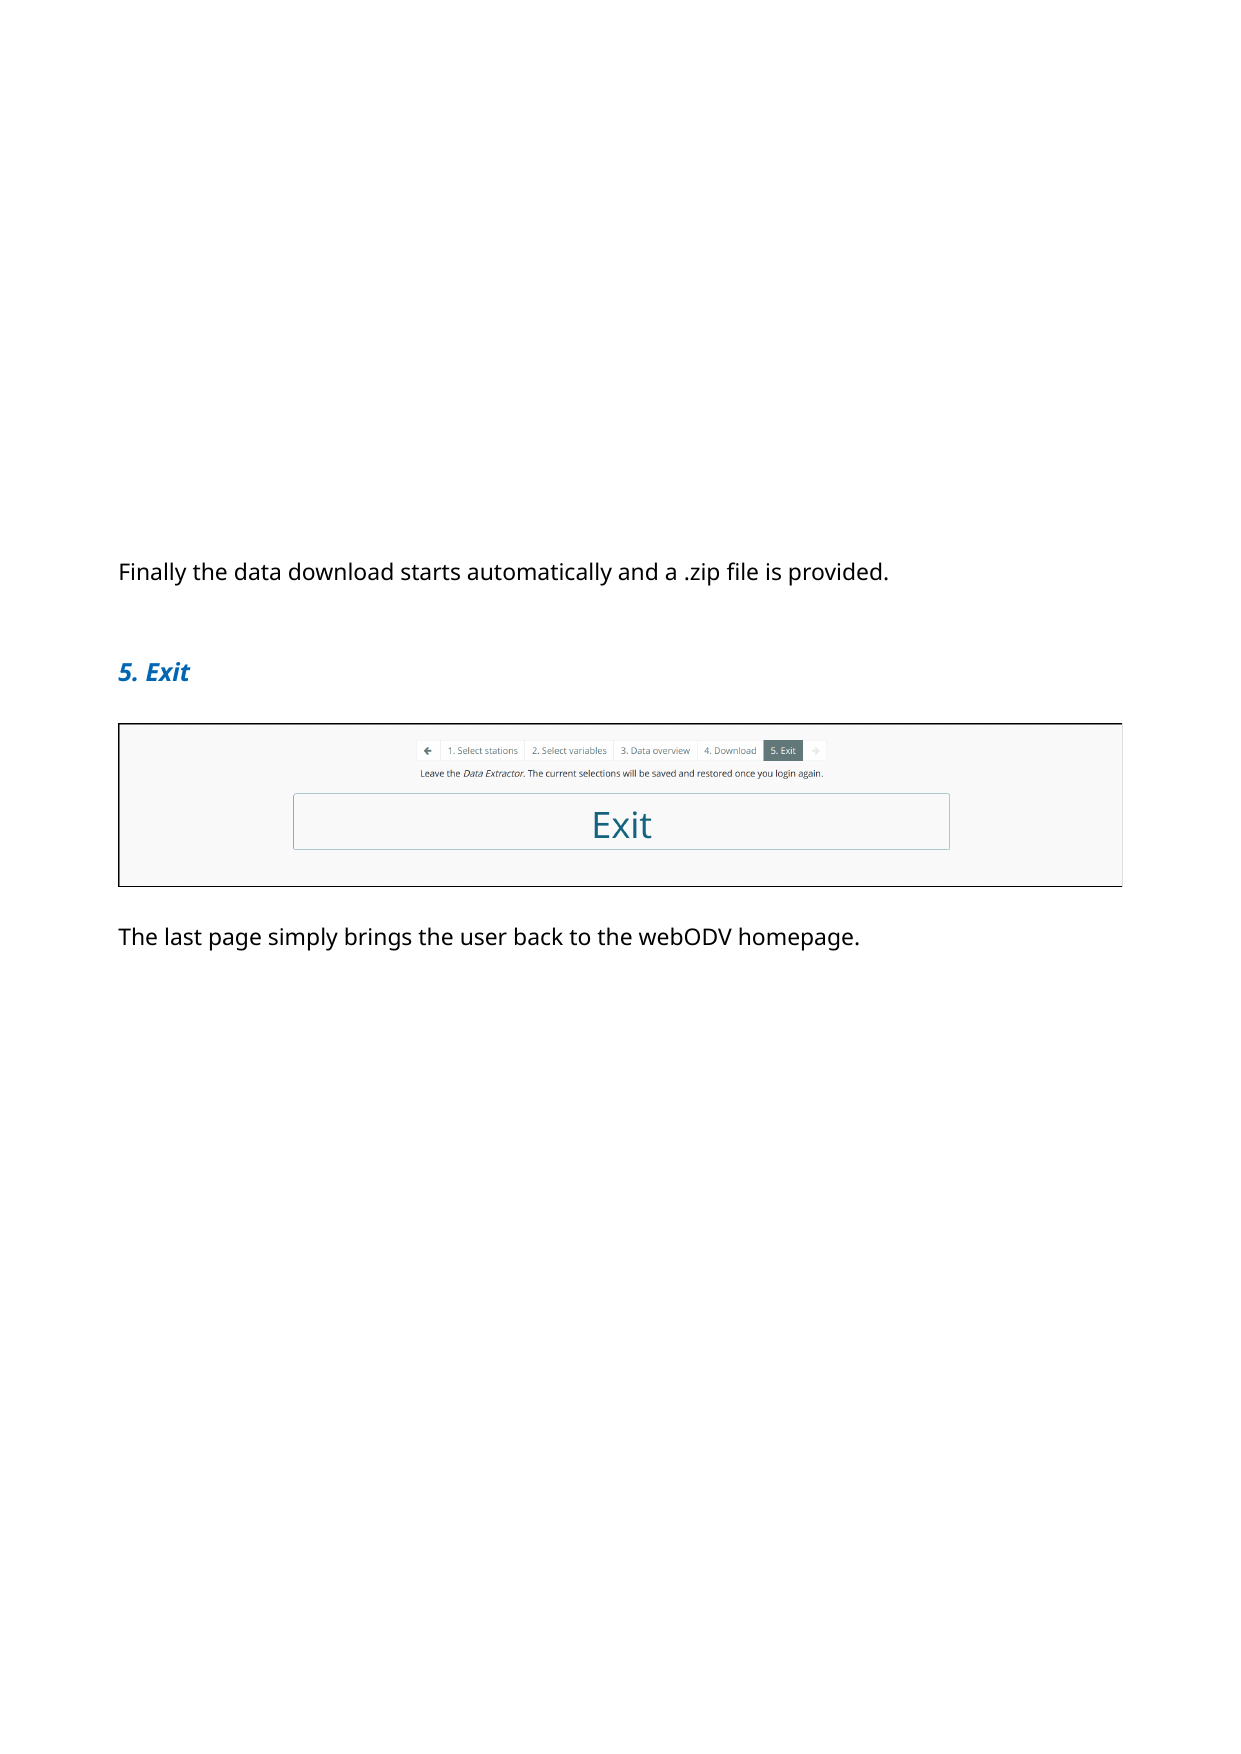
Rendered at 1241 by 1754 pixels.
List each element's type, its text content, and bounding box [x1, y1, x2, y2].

picture [118, 723, 1123, 887]
text 5. Exit [118, 655, 1122, 689]
text Finally the data download starts automatically and a .zip file is provided. [118, 556, 1122, 587]
text The last page simply brings the user back to the webODV homepage. [118, 921, 1122, 952]
